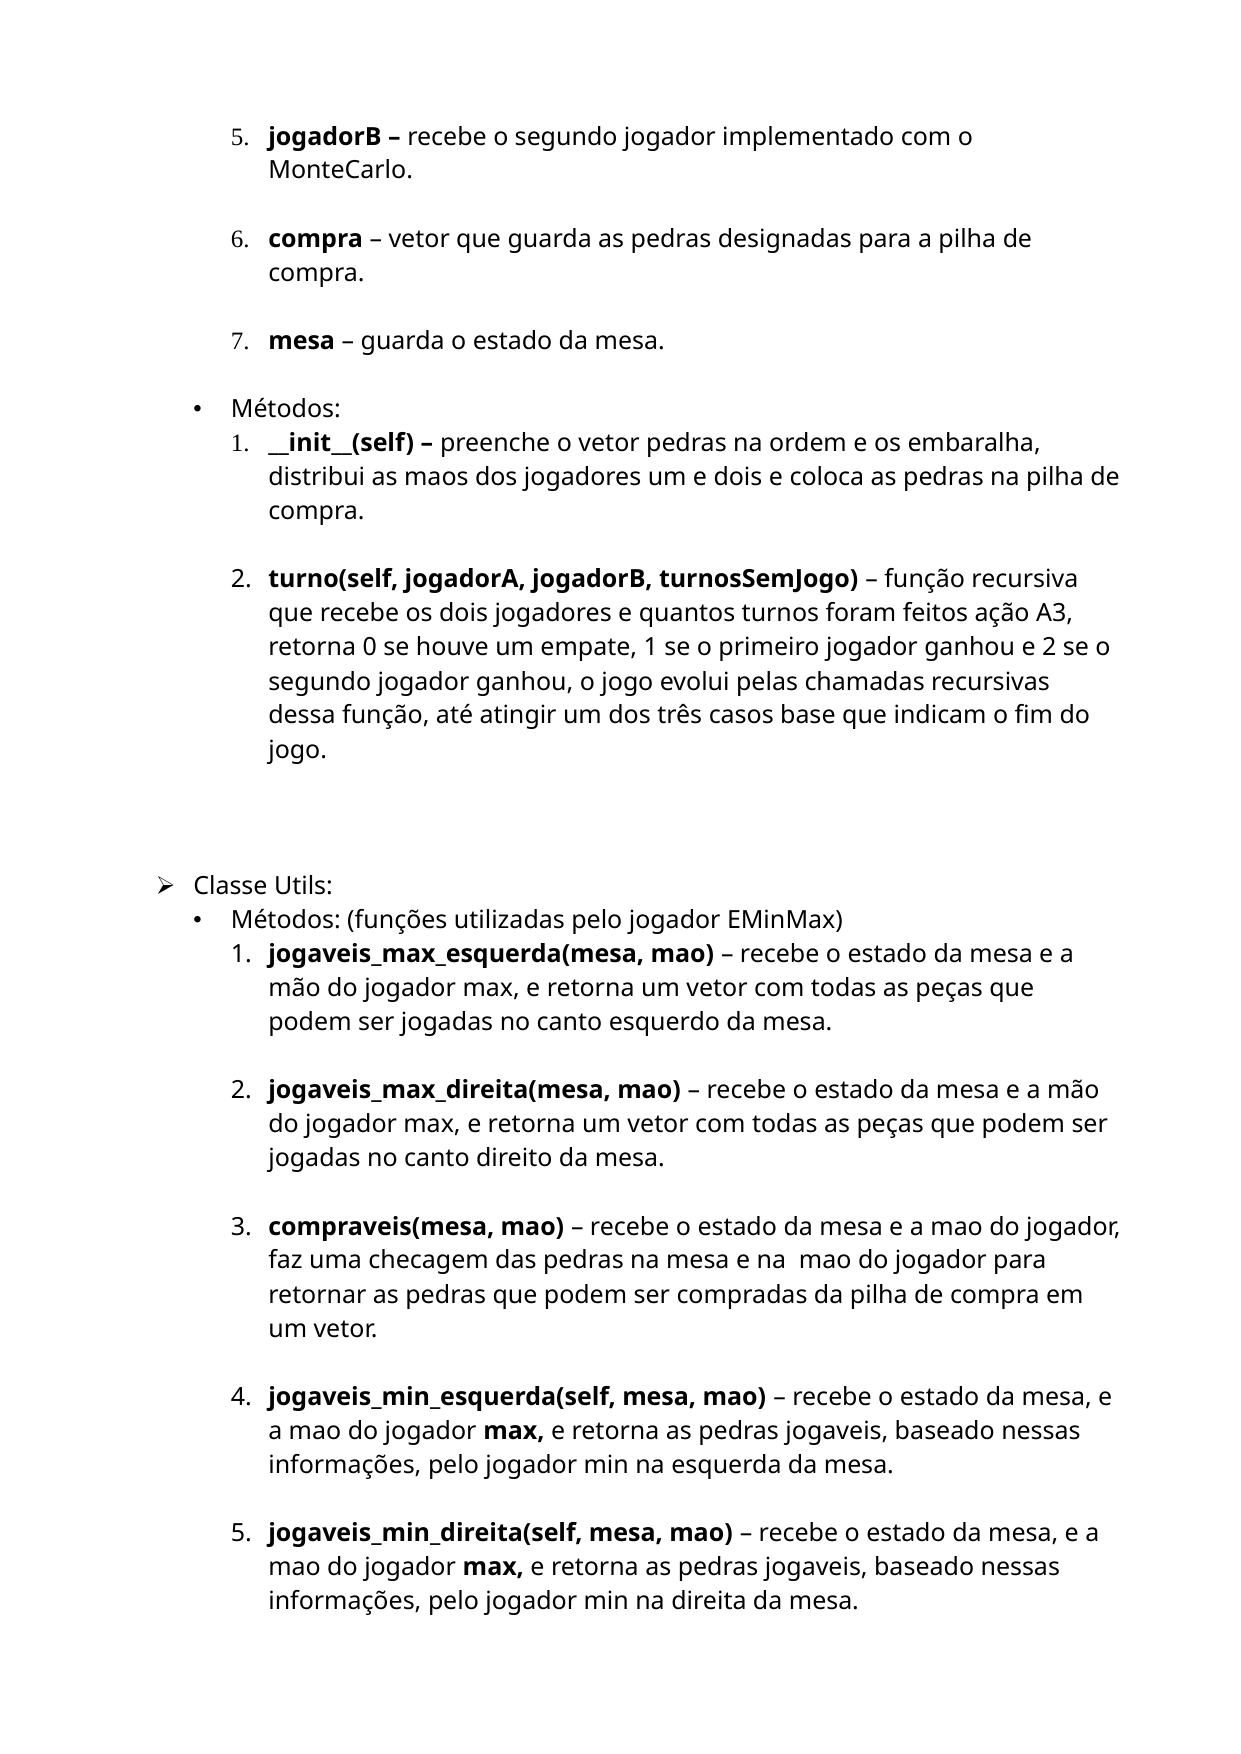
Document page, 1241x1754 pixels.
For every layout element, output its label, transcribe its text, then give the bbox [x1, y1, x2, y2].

list turno(self, jogadorA, jogadorB, turnosSemJogo) – função recursiva que recebe os dois jogadores e quantos turnos foram feitos ação A3, retorna 0 se houve um empate, 1 se o primeiro jogador ganhou e 2 se o segundo jogador ganhou, o jogo evolui pelas chamadas recursivas dessa função, até atingir um dos três casos base que indicam o fim do jogo. [231, 561, 1122, 765]
list Métodos: (funções utilizadas pelo jogador EMinMax) [193, 902, 1122, 936]
list compra – vetor que guarda as pedras designadas para a pilha de compra. [231, 220, 1122, 288]
list __init__(self) – preenche o vetor pedras na ordem e os embaralha, distribui as maos dos jogadores um e dois e coloca as pedras na pilha de compra. [231, 425, 1122, 527]
list jogaveis_max_esquerda(mesa, mao) – recebe o estado da mesa e a mão do jogador max, e retorna um vetor com todas as peças que podem ser jogadas no canto esquerdo da mesa. [231, 936, 1122, 1038]
list jogadorB – recebe o segundo jogador implementado com o MonteCarlo. [231, 118, 1122, 186]
list jogaveis_min_esquerda(self, mesa, mao) – recebe o estado da mesa, e a mao do jogador max, e retorna as pedras jogaveis, baseado nessas informações, pelo jogador min na esquerda da mesa. [231, 1378, 1122, 1481]
list jogaveis_min_direita(self, mesa, mao) – recebe o estado da mesa, e a mao do jogador max, e retorna as pedras jogaveis, baseado nessas informações, pelo jogador min na direita da mesa. [231, 1515, 1122, 1617]
list compraveis(mesa, mao) – recebe o estado da mesa e a mao do jogador, faz uma checagem das pedras na mesa e na mao do jogador para retornar as pedras que podem ser compradas da pilha de compra em um vetor. [231, 1208, 1122, 1344]
list Classe Utils: [156, 867, 1122, 902]
list mesa – guarda o estado da mesa. [231, 322, 1122, 357]
list Métodos: [193, 391, 1122, 425]
list jogaveis_max_direita(mesa, mao) – recebe o estado da mesa e a mão do jogador max, e retorna um vetor com todas as peças que podem ser jogadas no canto direito da mesa. [231, 1072, 1122, 1174]
